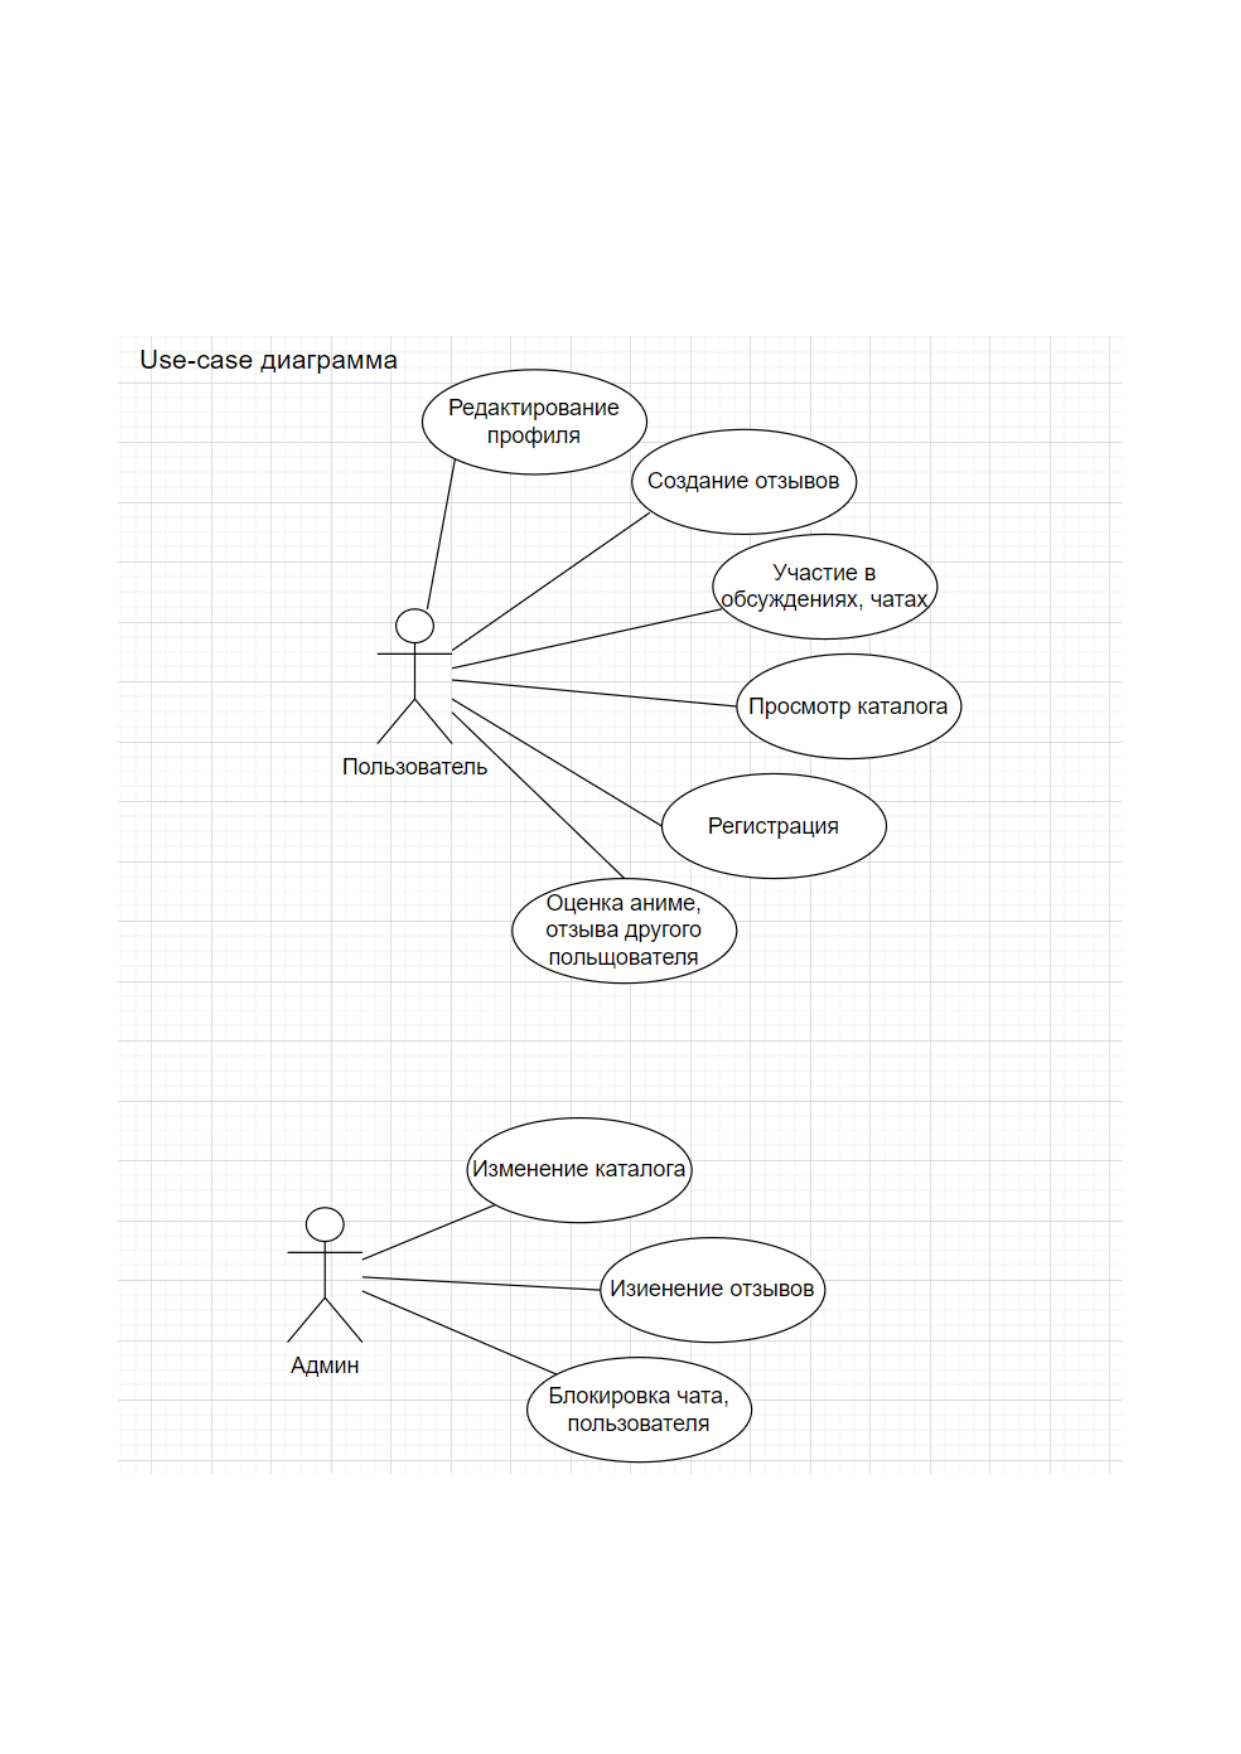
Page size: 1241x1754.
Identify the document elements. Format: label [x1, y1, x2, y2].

picture [118, 336, 1123, 1474]
